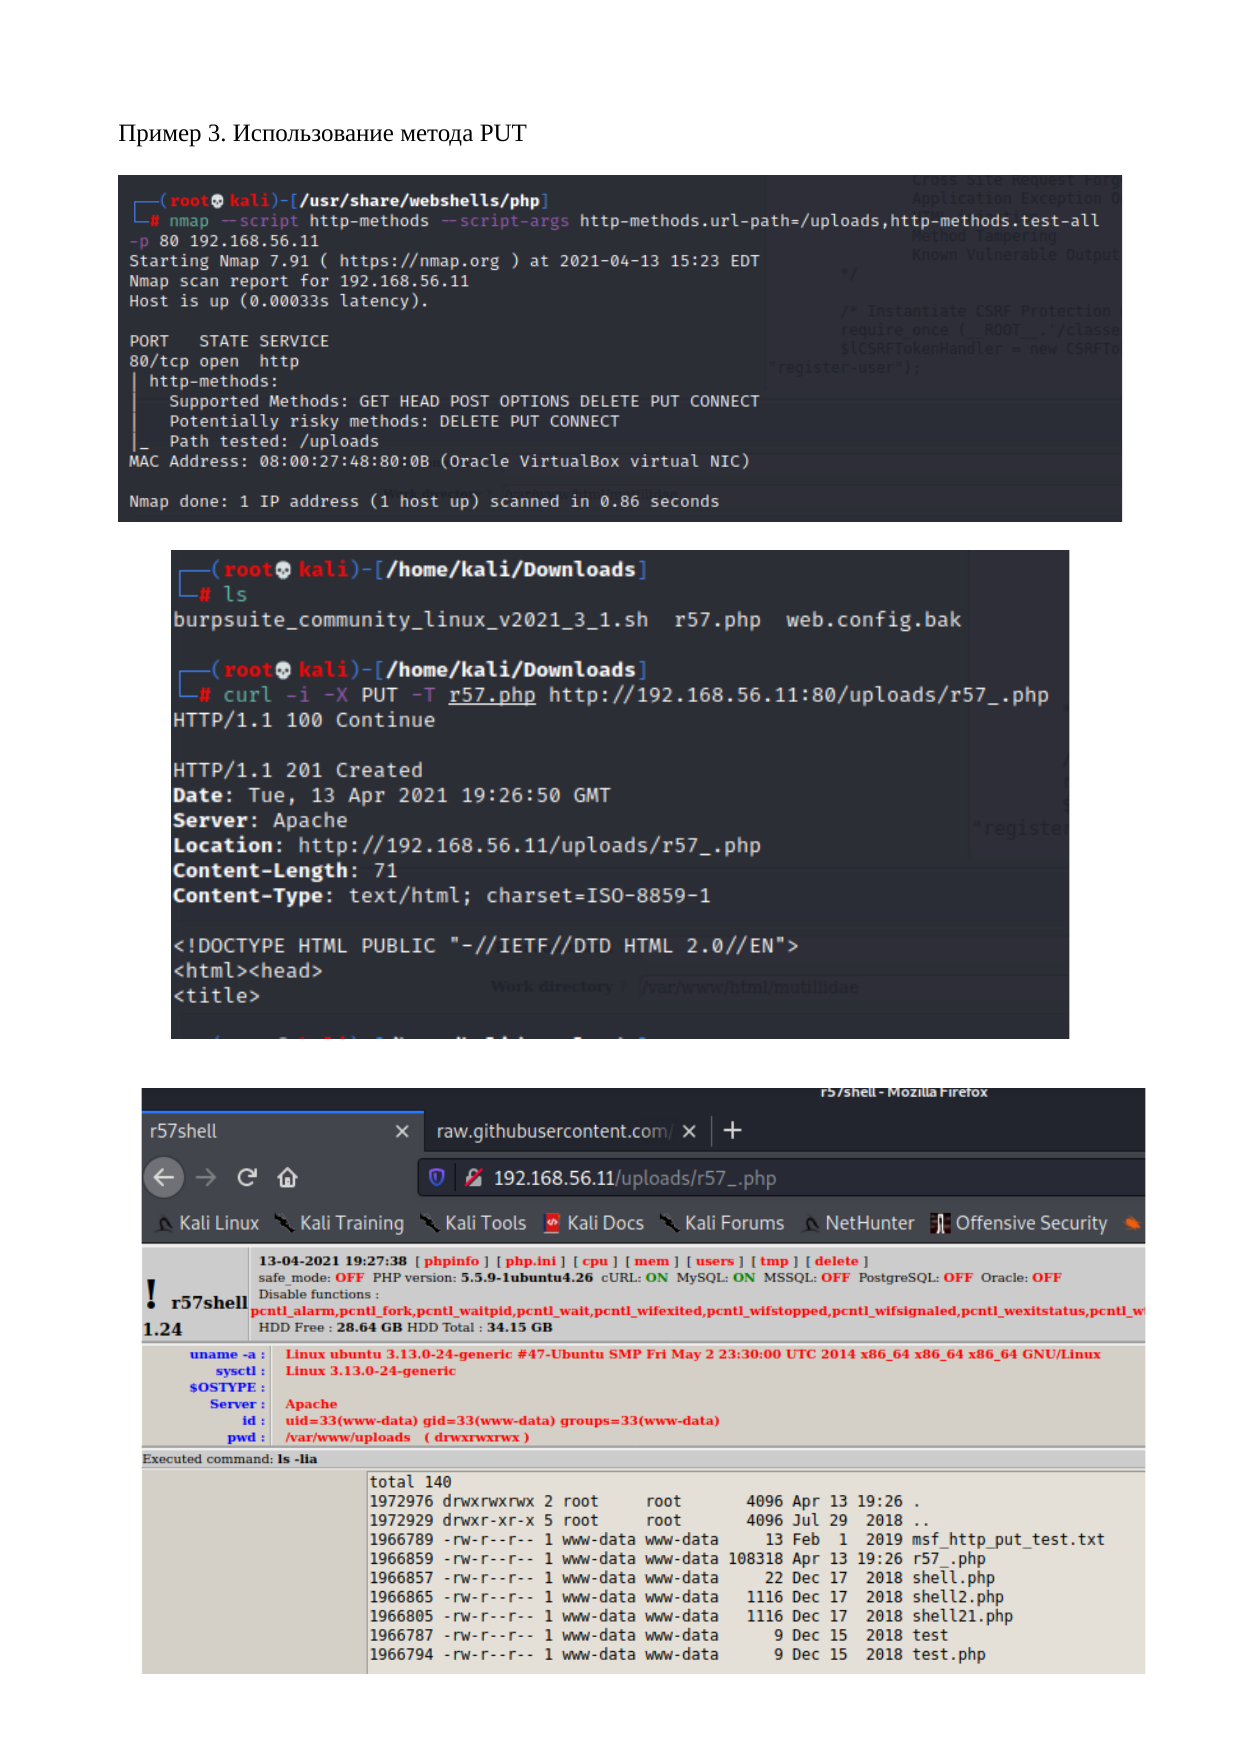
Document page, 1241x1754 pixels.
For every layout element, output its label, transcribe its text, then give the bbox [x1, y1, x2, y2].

picture [118, 175, 1123, 522]
text Пример 3. Использование метода PUT [118, 118, 1122, 147]
picture [171, 550, 1070, 1039]
picture [141, 1088, 1146, 1674]
